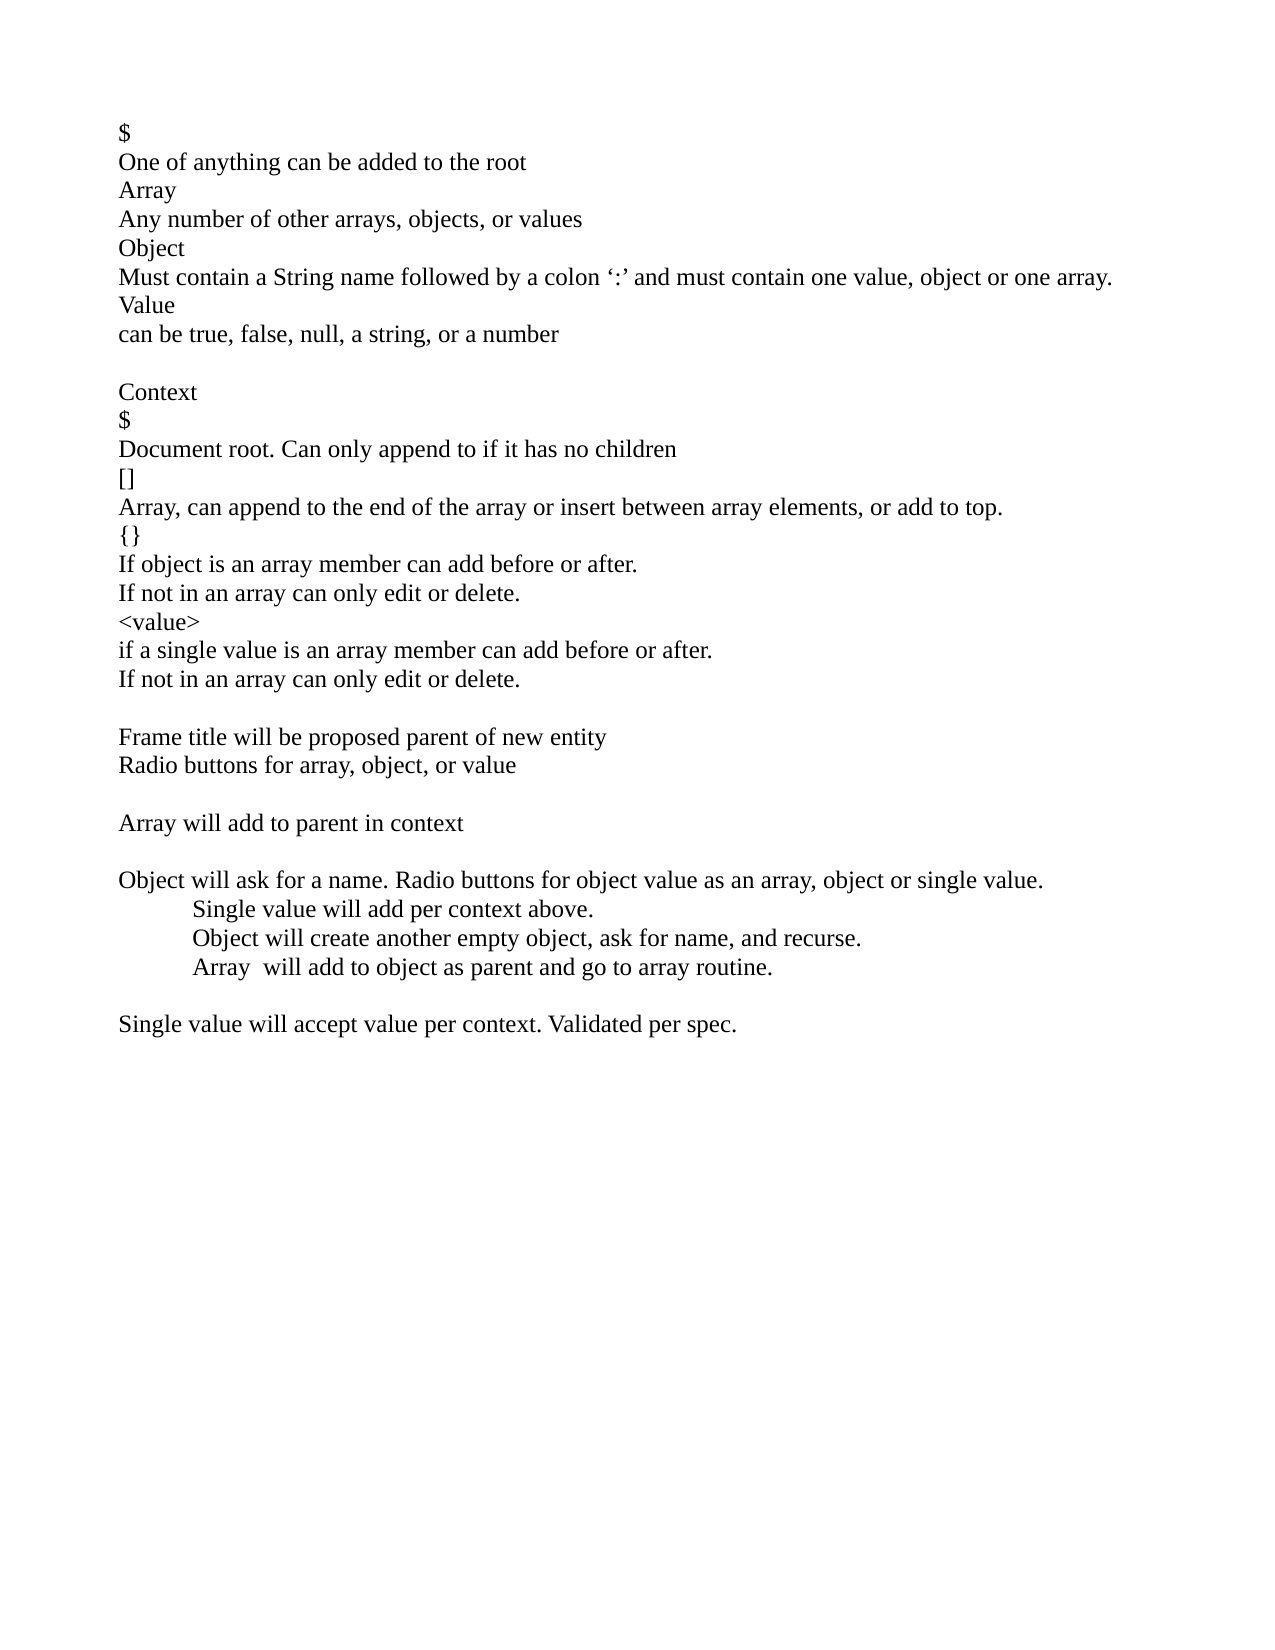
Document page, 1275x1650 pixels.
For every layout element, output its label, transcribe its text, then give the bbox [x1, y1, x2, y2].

text can be true, false, null, a string, or a number [118, 319, 1157, 348]
text Array will add to object as parent and go to array routine. [118, 952, 1157, 981]
text Array will add to parent in context [118, 808, 1157, 837]
text Single value will add per context above. [118, 894, 1157, 923]
text Context [118, 377, 1157, 406]
text Array [118, 176, 1157, 204]
text Array, can append to the end of the array or insert between array elements, or add to top. [118, 492, 1157, 521]
text <value> [118, 607, 1157, 636]
text {} [118, 521, 1157, 549]
text if a single value is an array member can add before or after. [118, 636, 1157, 664]
text If not in an array can only edit or delete. [118, 578, 1157, 607]
text Must contain a String name followed by a colon ‘:’ and must contain one value, object or one array. [118, 262, 1157, 291]
text $ [118, 406, 1157, 434]
text Object [118, 233, 1157, 262]
text [] [118, 463, 1157, 492]
text Object will ask for a name. Radio buttons for object value as an array, object or single value. [118, 866, 1157, 894]
text Frame title will be proposed parent of new entity [118, 722, 1157, 751]
text Radio buttons for array, object, or value [118, 751, 1157, 779]
text $ [118, 118, 1157, 147]
text If object is an array member can add before or after. [118, 549, 1157, 578]
text Document root. Can only append to if it has no children [118, 434, 1157, 463]
text If not in an array can only edit or delete. [118, 664, 1157, 693]
text Single value will accept value per context. Validated per spec. [118, 1009, 1157, 1038]
text One of anything can be added to the root [118, 147, 1157, 176]
text Value [118, 291, 1157, 319]
text Object will create another empty object, ask for name, and recurse. [118, 923, 1157, 952]
text Any number of other arrays, objects, or values [118, 204, 1157, 233]
